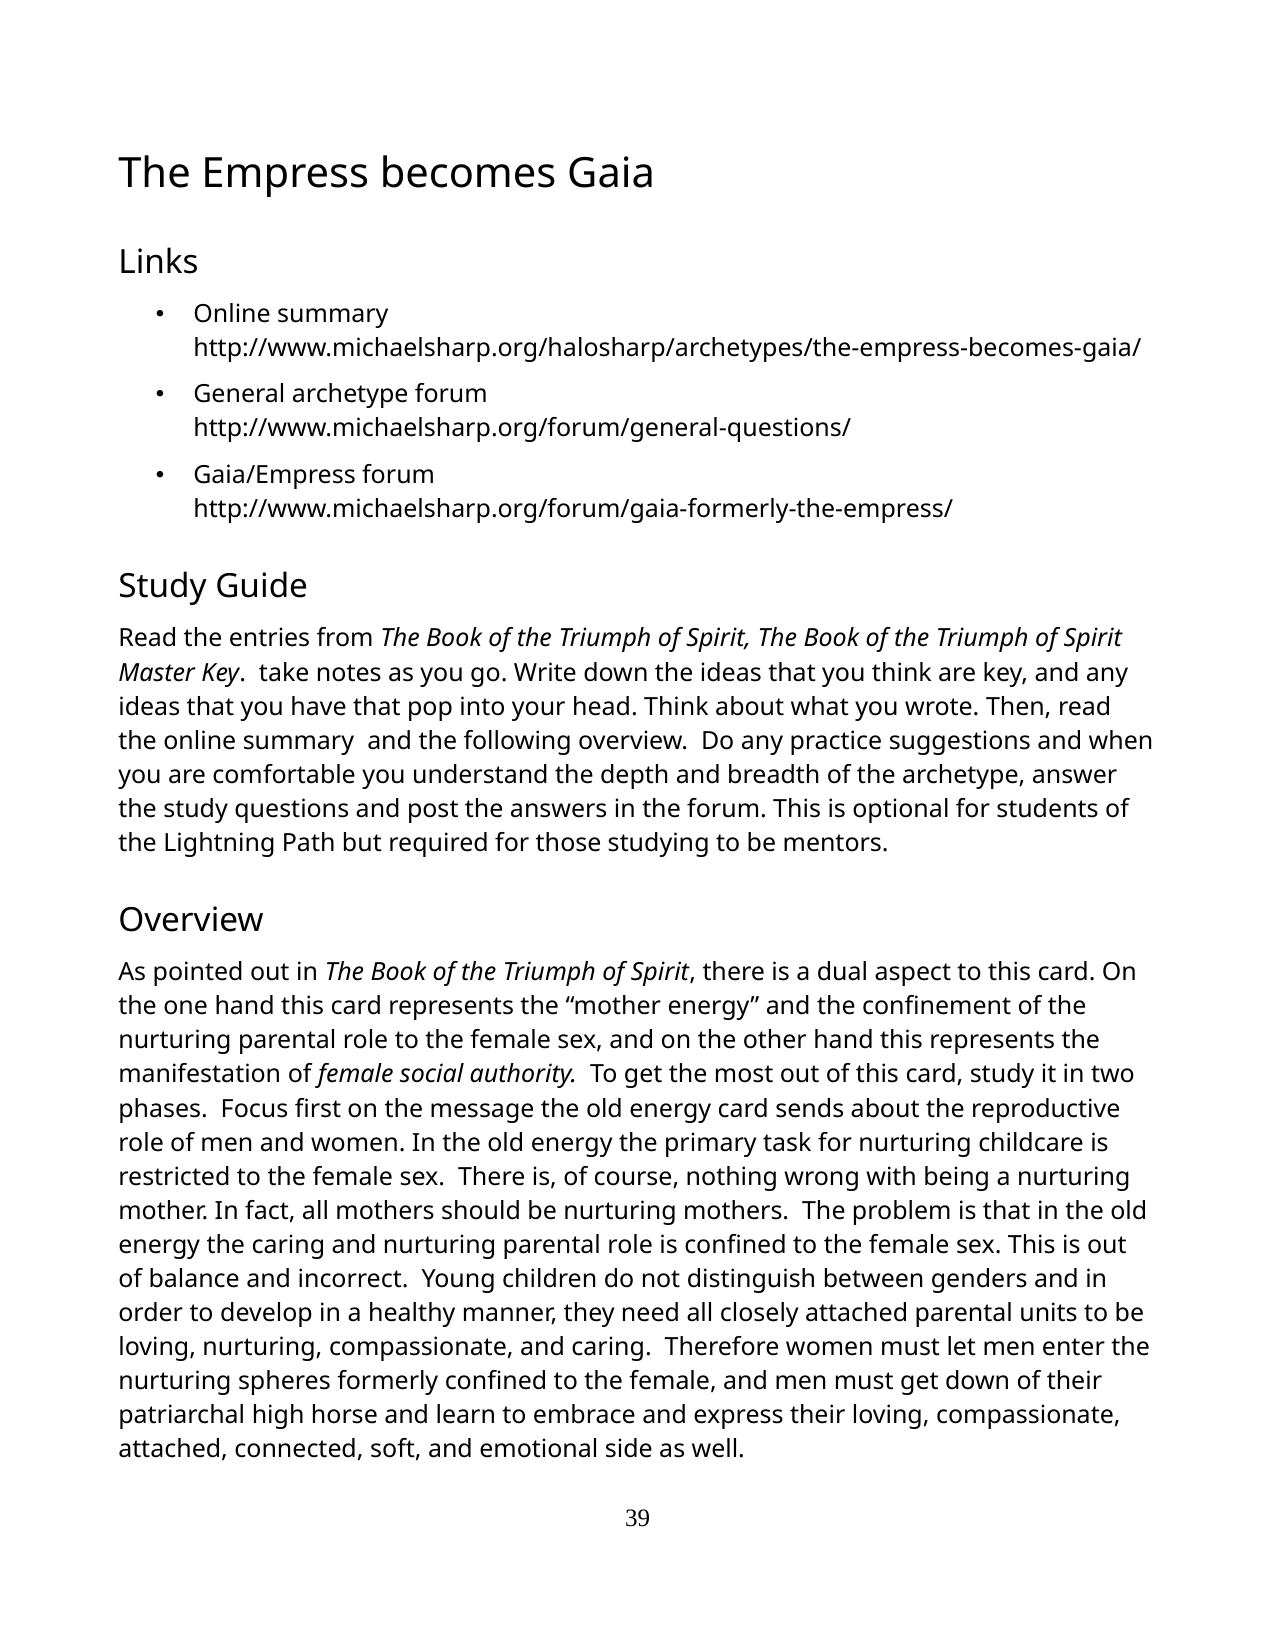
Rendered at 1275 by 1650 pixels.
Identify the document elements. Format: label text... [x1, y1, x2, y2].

list Online summary http://www.michaelsharp.org/halosharp/archetypes/the-empress-becomes-gaia/ [156, 295, 1157, 363]
subtitle The Empress becomes Gaia [118, 143, 1157, 200]
subtitle Study Guide [118, 562, 1157, 608]
text Read the entries from The Book of the Triumph of Spirit, The Book of the Triumph of Spirit Master Key. take notes as you go. Write down the ideas that you think are key, and any ideas that you have that pop into your head. Think about what you wrote. Then, read the online summary and the following overview. Do any practice suggestions and when you are comfortable you understand the depth and breadth of the archetype, answer the study questions and post the answers in the forum. This is optional for students of the Lightning Path but required for those studying to be mentors. [118, 620, 1157, 858]
subtitle Links [118, 237, 1157, 283]
list Gaia/Empress forum http://www.michaelsharp.org/forum/gaia-formerly-the-empress/ [156, 457, 1157, 525]
text As pointed out in The Book of the Triumph of Spirit, there is a dual aspect to this card. On the one hand this card represents the “mother energy” and the confinement of the nurturing parental role to the female sex, and on the other hand this represents the manifestation of female social authority. To get the most out of this card, study it in two phases. Focus first on the message the old energy card sends about the reproductive role of men and women. In the old energy the primary task for nurturing childcare is restricted to the female sex. There is, of course, nothing wrong with being a nurturing mother. In fact, all mothers should be nurturing mothers. The problem is that in the old energy the caring and nurturing parental role is confined to the female sex. This is out of balance and incorrect. Young children do not distinguish between genders and in order to develop in a healthy manner, they need all closely attached parental units to be loving, nurturing, compassionate, and caring. Therefore women must let men enter the nurturing spheres formerly confined to the female, and men must get down of their patriarchal high horse and learn to embrace and express their loving, compassionate, attached, connected, soft, and emotional side as well. [118, 954, 1157, 1465]
subtitle Overview [118, 896, 1157, 941]
list General archetype forum http://www.michaelsharp.org/forum/general-questions/ [156, 376, 1157, 444]
